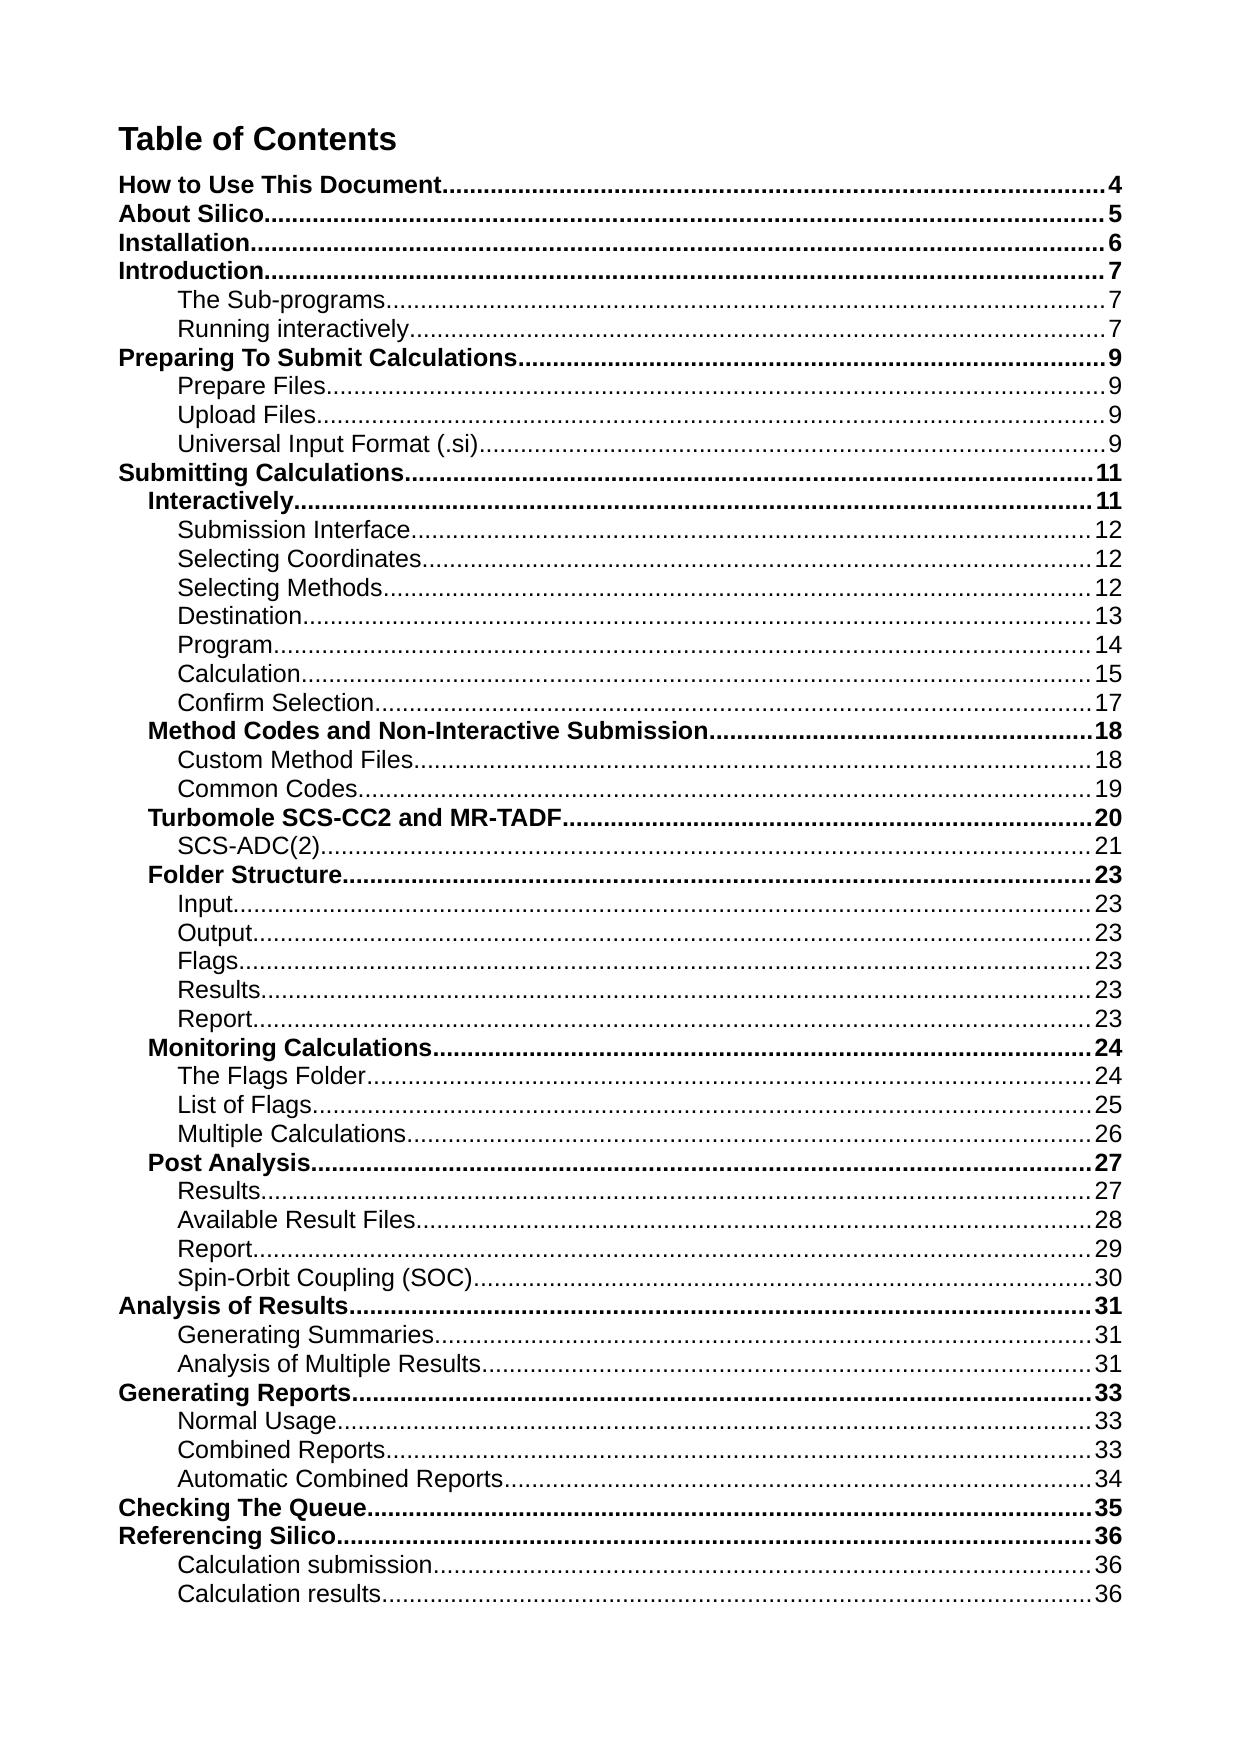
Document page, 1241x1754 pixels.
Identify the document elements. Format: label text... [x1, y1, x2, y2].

text Submitting Calculations 11 [118, 458, 1122, 486]
text Destination 13 [177, 601, 1122, 630]
text Submission Interface 12 [177, 515, 1122, 544]
text Preparing To Submit Calculations 9 [118, 343, 1122, 371]
text How to Use This Document 4 [118, 170, 1122, 199]
text Method Codes and Non-Interactive Submission 18 [148, 716, 1122, 745]
text Generating Summaries 31 [177, 1320, 1122, 1349]
text Common Codes 19 [177, 774, 1122, 803]
text List of Flags 25 [177, 1090, 1122, 1119]
text Results 23 [177, 975, 1122, 1004]
text Interactively 11 [148, 486, 1122, 515]
text Report 23 [177, 1004, 1122, 1033]
text Installation 6 [118, 228, 1122, 256]
text Running interactively 7 [177, 314, 1122, 343]
text Introduction 7 [118, 256, 1122, 285]
text Combined Reports 33 [177, 1435, 1122, 1464]
text Generating Reports 33 [118, 1378, 1122, 1406]
text Input 23 [177, 889, 1122, 918]
text SCS-ADC(2) 21 [177, 831, 1122, 860]
text Turbomole SCS-CC2 and MR-TADF 20 [148, 803, 1122, 831]
text The Flags Folder 24 [177, 1061, 1122, 1090]
text Automatic Combined Reports 34 [177, 1464, 1122, 1493]
text Program 14 [177, 630, 1122, 659]
text Monitoring Calculations 24 [148, 1033, 1122, 1061]
text Spin-Orbit Coupling (SOC) 30 [177, 1263, 1122, 1291]
text Selecting Coordinates 12 [177, 544, 1122, 573]
text Calculation results 36 [177, 1579, 1122, 1608]
text Upload Files 9 [177, 400, 1122, 429]
text Selecting Methods 12 [177, 573, 1122, 601]
text Normal Usage 33 [177, 1406, 1122, 1435]
text Calculation submission 36 [177, 1550, 1122, 1579]
text The Sub-programs 7 [177, 285, 1122, 314]
text Report 29 [177, 1234, 1122, 1263]
text Universal Input Format (.si) 9 [177, 429, 1122, 458]
text Output 23 [177, 918, 1122, 946]
text Flags 23 [177, 946, 1122, 975]
text Confirm Selection 17 [177, 688, 1122, 716]
text Custom Method Files 18 [177, 745, 1122, 774]
text Multiple Calculations 26 [177, 1119, 1122, 1148]
text Analysis of Results 31 [118, 1291, 1122, 1320]
text Results 27 [177, 1176, 1122, 1205]
text Checking The Queue 35 [118, 1493, 1122, 1521]
text Available Result Files 28 [177, 1205, 1122, 1234]
text Post Analysis 27 [148, 1148, 1122, 1176]
subtitle Table of Contents [118, 119, 1122, 158]
text Calculation 15 [177, 659, 1122, 688]
text Prepare Files 9 [177, 371, 1122, 400]
text Folder Structure 23 [148, 860, 1122, 889]
text Analysis of Multiple Results 31 [177, 1349, 1122, 1378]
text About Silico 5 [118, 199, 1122, 228]
text Referencing Silico 36 [118, 1521, 1122, 1550]
